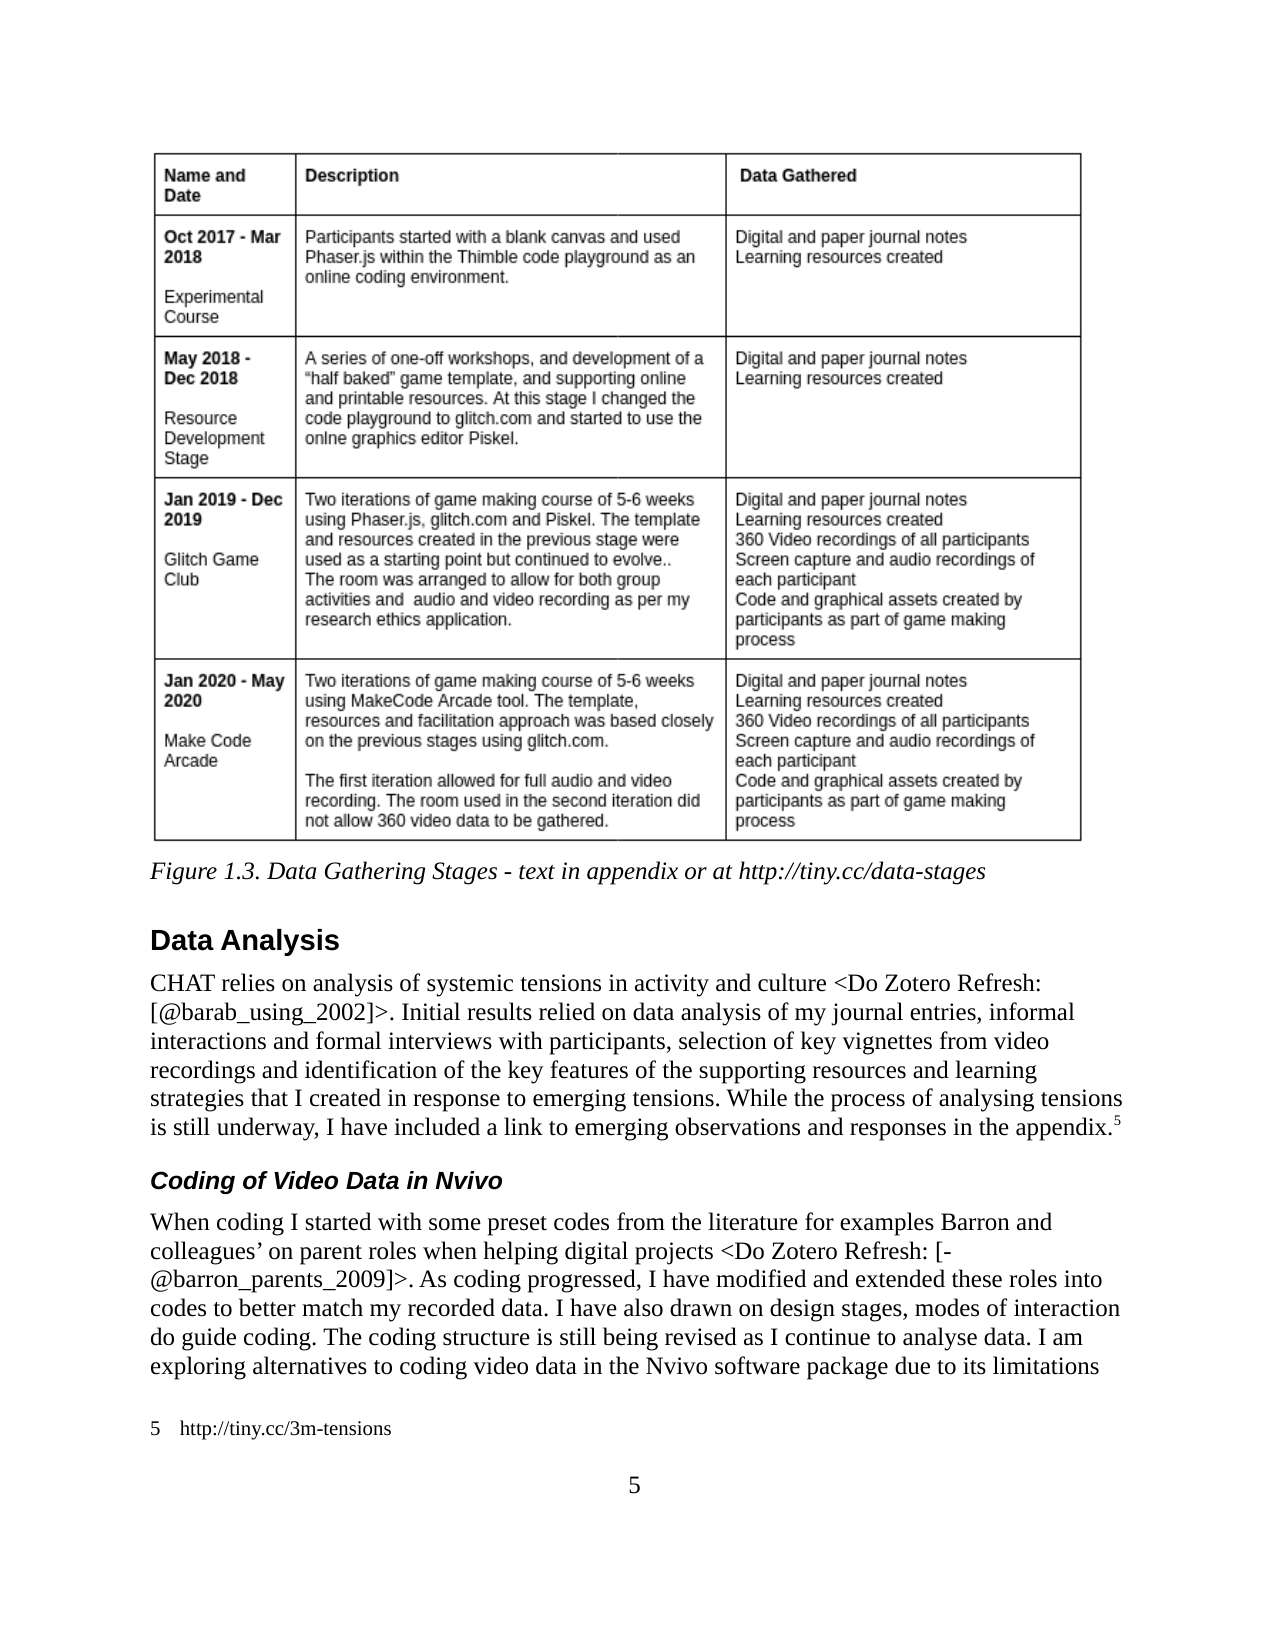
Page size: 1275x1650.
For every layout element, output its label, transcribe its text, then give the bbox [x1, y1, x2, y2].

text CHAT relies on analysis of systemic tensions in activity and culture <Do Zotero Refresh: [@barab_using_2002]>. Initial results relied on data analysis of my journal entries, informal interactions and formal interviews with participants, selection of key vignettes from video recordings and identification of the key features of the supporting resources and learning strategies that I created in response to emerging tensions. While the process of analysing tensions is still underway, I have included a link to emerging observations and responses in the appendix. [150, 968, 1125, 1141]
subtitle Data Analysis [150, 922, 1125, 956]
text When coding I started with some preset codes from the literature for examples Barron and colleagues’ on parent roles when helping digital projects <Do Zotero Refresh: [-@barron_parents_2009]>. As coding progressed, I have modified and extended these roles into codes to better match my recorded data. I have also drawn on design stages, modes of interaction do guide coding. The coding structure is still being revised as I continue to analyse data. I am exploring alternatives to coding video data in the Nvivo software package due to its limitations [150, 1207, 1125, 1379]
text Figure 1.3. Data Gathering Stages - text in appendix or at http://tiny.cc/data-stages [150, 856, 1125, 885]
picture [150, 150, 1086, 844]
text http://tiny.cc/3m-tensions [150, 1416, 1125, 1440]
subtitle Coding of Video Data in Nvivo [150, 1166, 1125, 1194]
